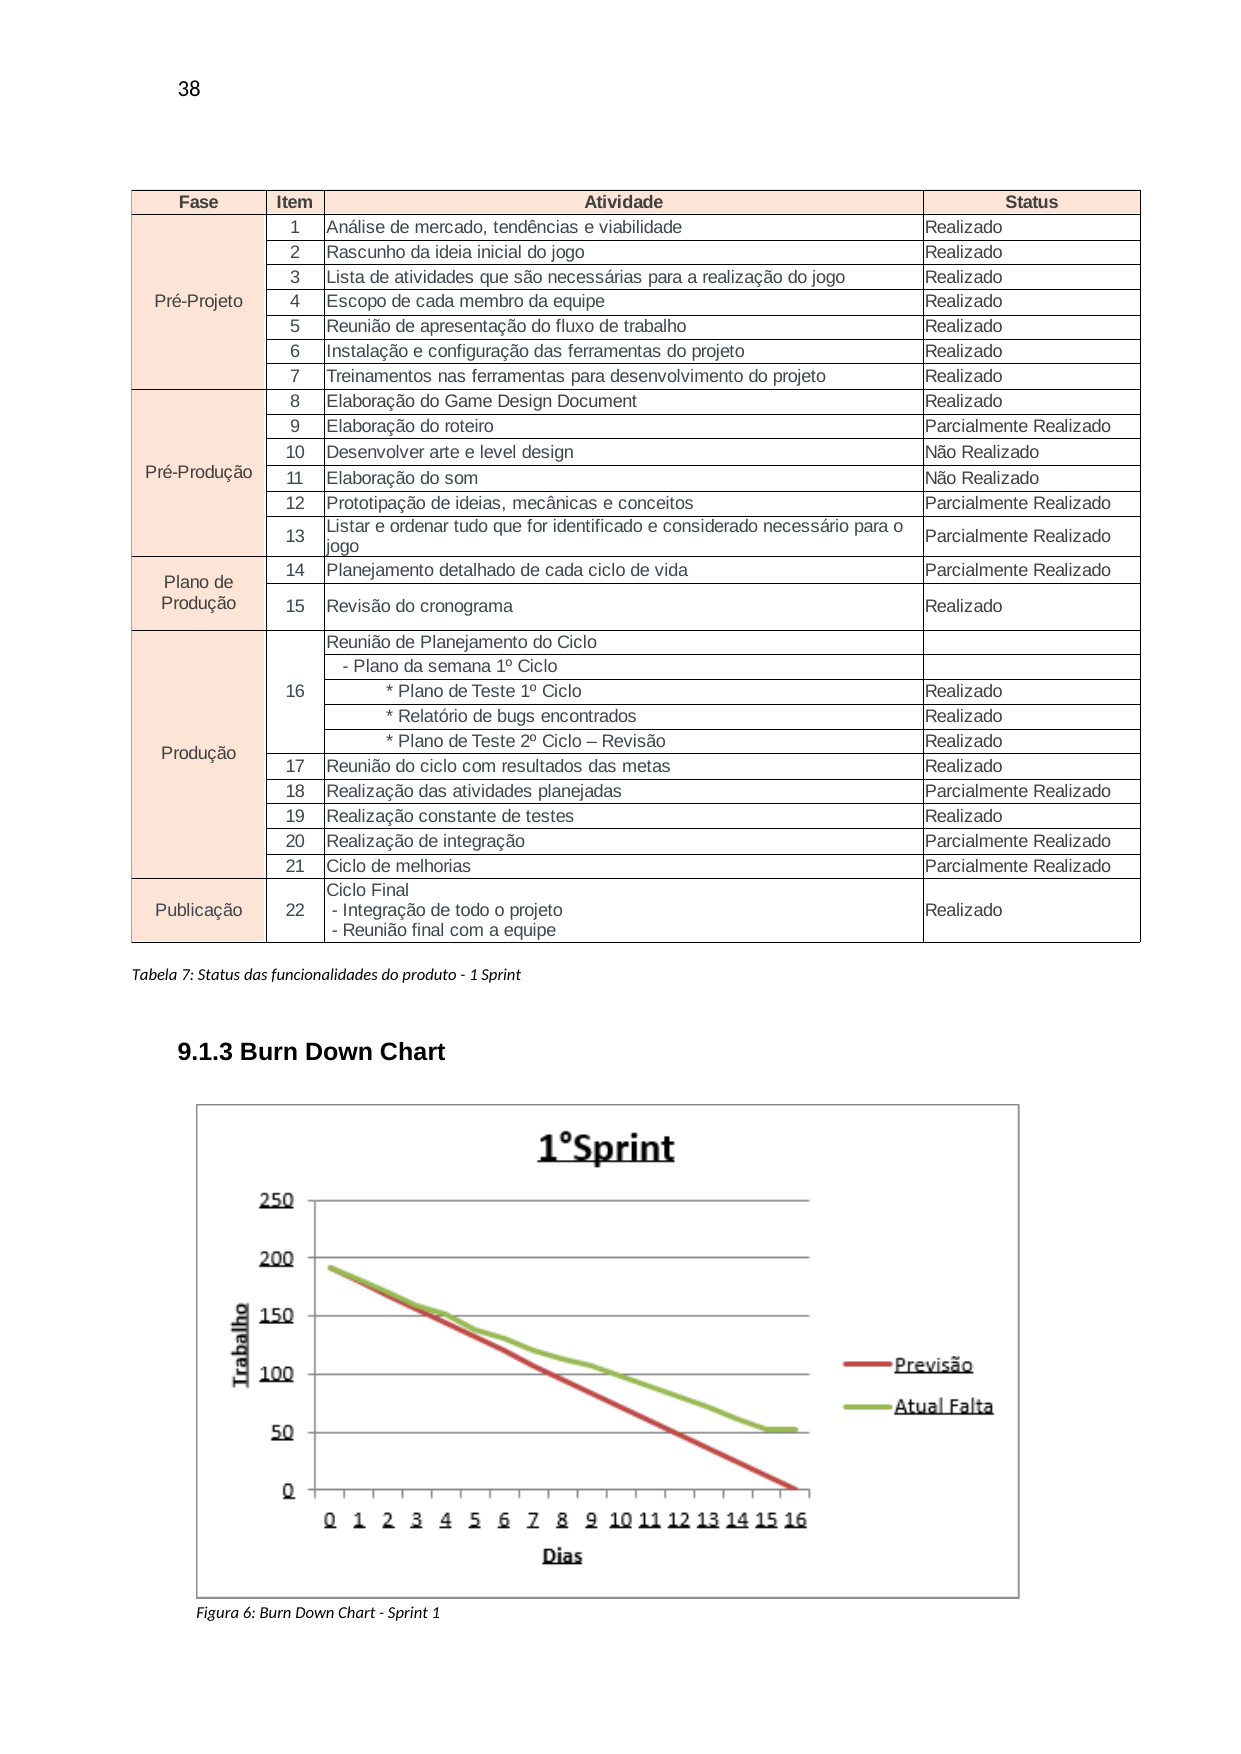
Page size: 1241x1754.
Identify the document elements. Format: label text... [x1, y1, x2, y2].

picture [196, 1104, 1020, 1599]
text Tabela 7: Status das funcionalidades do produto - 1 Sprint [132, 964, 1165, 985]
text Figura 6: Burn Down Chart - Sprint 1 [196, 1599, 1020, 1622]
subtitle 9.1.3 Burn Down Chart [177, 1037, 1122, 1065]
